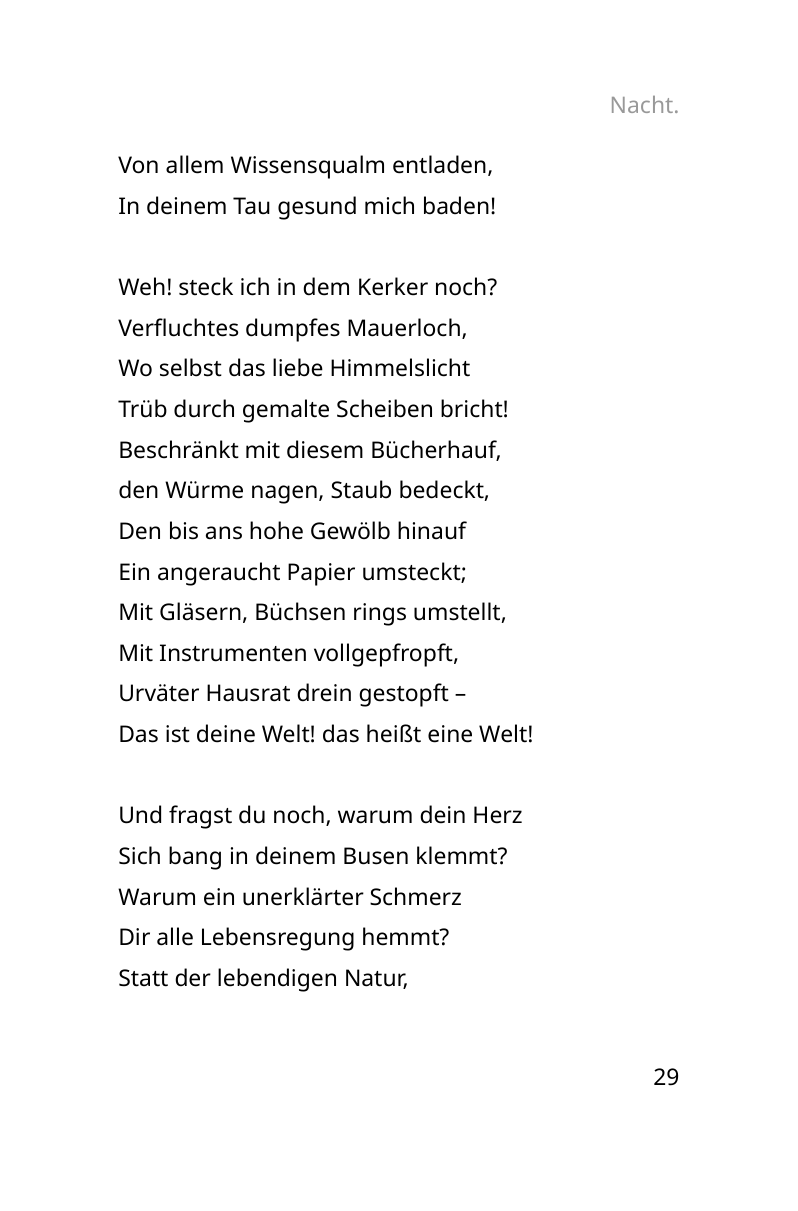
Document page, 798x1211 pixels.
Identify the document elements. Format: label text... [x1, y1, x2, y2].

text Weh! steck ich in dem Kerker noch? Verfluchtes dumpfes Mauerloch, Wo selbst das liebe Himmelslicht Trüb durch gemalte Scheiben bricht! Beschränkt mit diesem Bücherhauf, den Würme nagen, Staub bedeckt, Den bis ans hohe Gewölb hinauf Ein angeraucht Papier umsteckt; Mit Gläsern, Büchsen rings umstellt, Mit Instrumenten vollgepfropft, Urväter Hausrat drein gestopft – Das ist deine Welt! das heißt eine Welt! [118, 248, 679, 749]
text Von allem Wissensqualm entladen, In deinem Tau gesund mich baden! [118, 149, 679, 221]
text Und fragst du noch, warum dein Herz Sich bang in deinem Busen klemmt? Warum ein unerklärter Schmerz Dir alle Lebensregung hemmt? Statt der lebendigen Natur, [118, 776, 679, 993]
